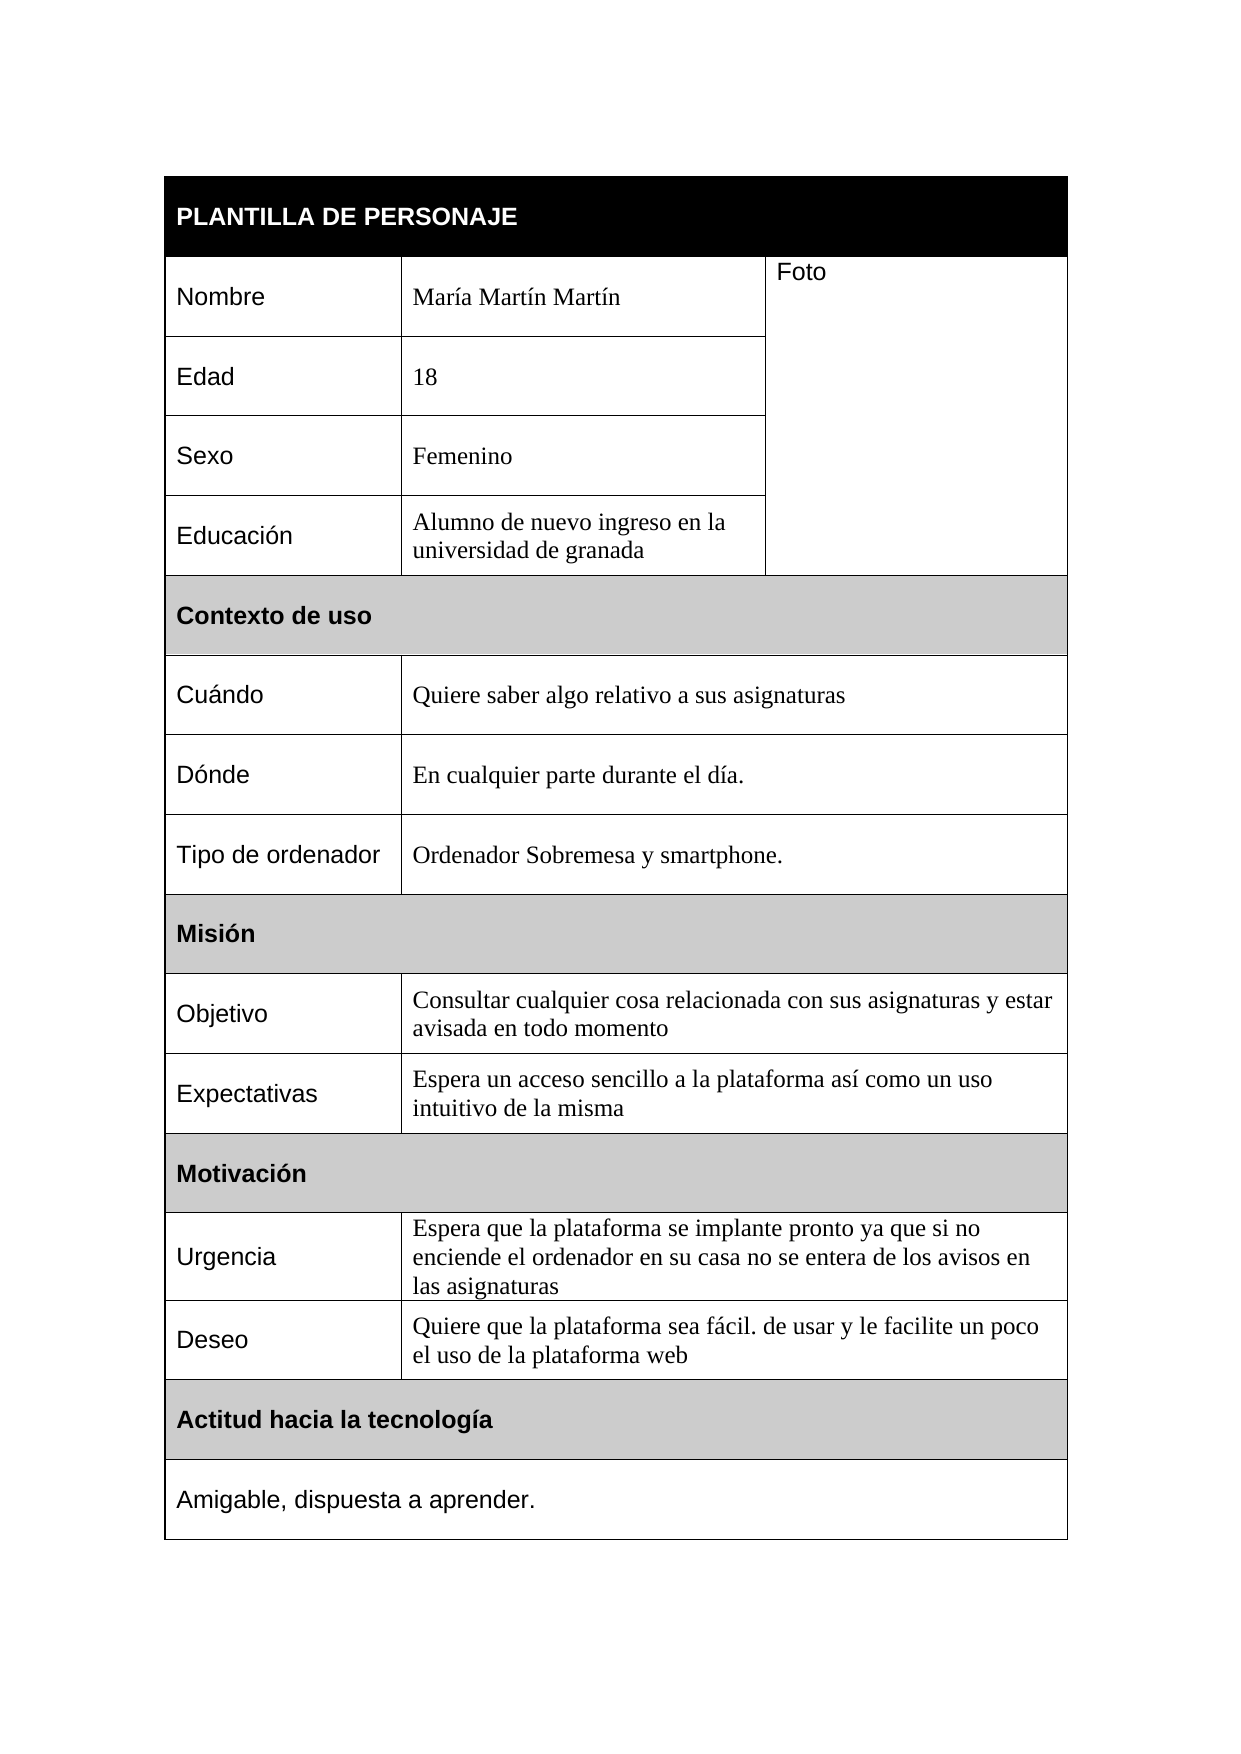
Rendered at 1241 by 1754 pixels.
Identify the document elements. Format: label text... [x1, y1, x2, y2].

table_cell Consultar cualquier cosa relacionada con sus asignaturas y estar avisada en todo momento [402, 974, 1067, 1053]
table_cell Espera que la plataforma se implante pronto ya que si no enciende el ordenador en su casa no se entera de los avisos en las asignaturas [402, 1213, 1067, 1299]
table_cell Ordenador Sobremesa y smartphone. [402, 815, 1067, 893]
table_cell Deseo [166, 1301, 401, 1379]
table_cell Alumno de nuevo ingreso en la universidad de granada [402, 496, 765, 575]
table_cell Urgencia [166, 1213, 401, 1299]
table_cell Foto [766, 257, 1067, 575]
table_cell En cualquier parte durante el día. [402, 735, 1067, 814]
table_cell Femenino [402, 416, 765, 495]
table_cell Nombre [166, 257, 401, 336]
table_cell Amigable, dispuesta a aprender. [166, 1460, 1067, 1539]
table_cell Dónde [166, 735, 401, 814]
table_cell Tipo de ordenador [166, 815, 401, 893]
table_cell Espera un acceso sencillo a la plataforma así como un uso intuitivo de la misma [402, 1054, 1067, 1133]
table_cell Actitud hacia la tecnología [166, 1380, 1067, 1459]
table_cell Edad [166, 337, 401, 415]
table_cell Quiere saber algo relativo a sus asignaturas [402, 656, 1067, 734]
table_cell Educación [166, 496, 401, 575]
table_header PLANTILLA DE PERSONAJE [166, 178, 1067, 256]
table_cell 18 [402, 337, 765, 415]
table_cell Objetivo [166, 974, 401, 1053]
table_cell Quiere que la plataforma sea fácil. de usar y le facilite un poco el uso de la plataforma web [402, 1301, 1067, 1379]
table_cell Cuándo [166, 656, 401, 734]
table_cell Misión [166, 895, 1067, 973]
table_cell Expectativas [166, 1054, 401, 1133]
table_cell Sexo [166, 416, 401, 495]
table_cell Contexto de uso [166, 576, 1067, 654]
table_cell María Martín Martín [402, 257, 765, 336]
table_cell Motivación [166, 1134, 1067, 1212]
